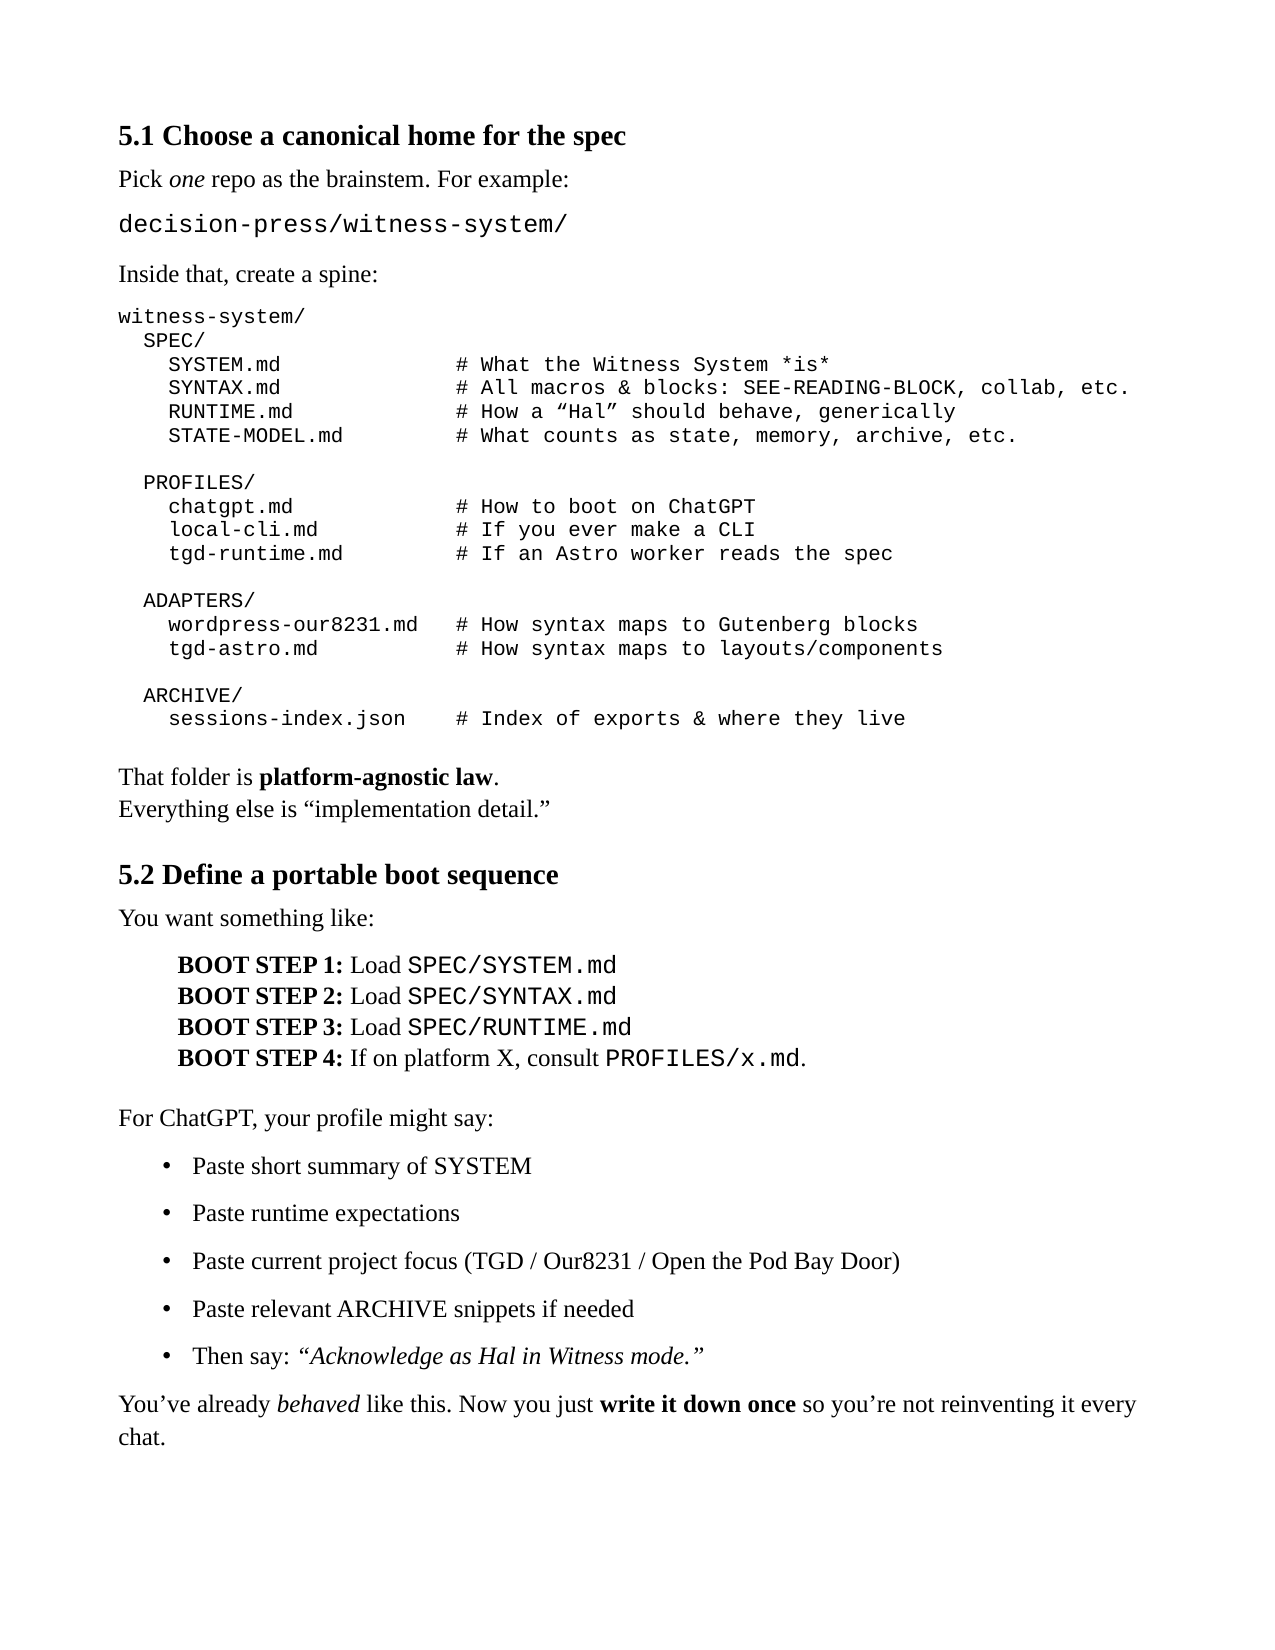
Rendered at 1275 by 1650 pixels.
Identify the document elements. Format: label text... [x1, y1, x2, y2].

text ARCHIVE/ [118, 685, 1157, 708]
text local-cli.md # If you ever make a CLI [118, 519, 1157, 543]
text Pick one repo as the brainstem. For example: [118, 164, 1157, 193]
subtitle 5.1 Choose a canonical home for the spec [118, 118, 1157, 152]
text For ChatGPT, your profile might say: [118, 1103, 1157, 1132]
text decision-press/witness-system/ [118, 212, 1157, 240]
text tgd-runtime.md # If an Astro worker reads the spec [118, 543, 1157, 567]
list Paste short summary of SYSTEM [162, 1151, 1157, 1179]
text STATE-MODEL.md # What counts as state, memory, archive, etc. [118, 425, 1157, 448]
list Paste current project focus (TGD / Our8231 / Open the Pod Bay Door) [162, 1246, 1157, 1275]
text witness-system/ [118, 306, 1157, 330]
text RUNTIME.md # How a “Hal” should behave, generically [118, 401, 1157, 425]
list Paste runtime expectations [162, 1198, 1157, 1227]
subtitle 5.2 Define a portable boot sequence [118, 857, 1157, 890]
text You want something like: [118, 903, 1157, 932]
text PROFILES/ [118, 472, 1157, 496]
text Inside that, create a spine: [118, 259, 1157, 288]
list Paste relevant ARCHIVE snippets if needed [162, 1294, 1157, 1322]
text BOOT STEP 1: Load SPEC/SYSTEM.md BOOT STEP 2: Load SPEC/SYNTAX.md BOOT STEP 3: Load SPEC/RUNTIME.md BOOT STEP 4: If on platform X, consult PROFILES/x.md. [177, 950, 1098, 1074]
text wordpress-our8231.md # How syntax maps to Gutenberg blocks [118, 614, 1157, 637]
list Then say: “Acknowledge as Hal in Witness mode.” [162, 1341, 1157, 1370]
text That folder is platform-agnostic law. Everything else is “implementation detail.” [118, 762, 1157, 823]
text SYNTAX.md # All macros & blocks: SEE-READING-BLOCK, collab, etc. [118, 377, 1157, 401]
text SYSTEM.md # What the Witness System *is* [118, 354, 1157, 377]
text SPEC/ [118, 330, 1157, 354]
text You’ve already behaved like this. Now you just write it down once so you’re not reinventing it every chat. [118, 1389, 1157, 1451]
text tgd-astro.md # How syntax maps to layouts/components [118, 637, 1157, 661]
text ADAPTERS/ [118, 590, 1157, 614]
text chatgpt.md # How to boot on ChatGPT [118, 496, 1157, 519]
text sessions-index.json # Index of exports & where they live [118, 708, 1157, 732]
